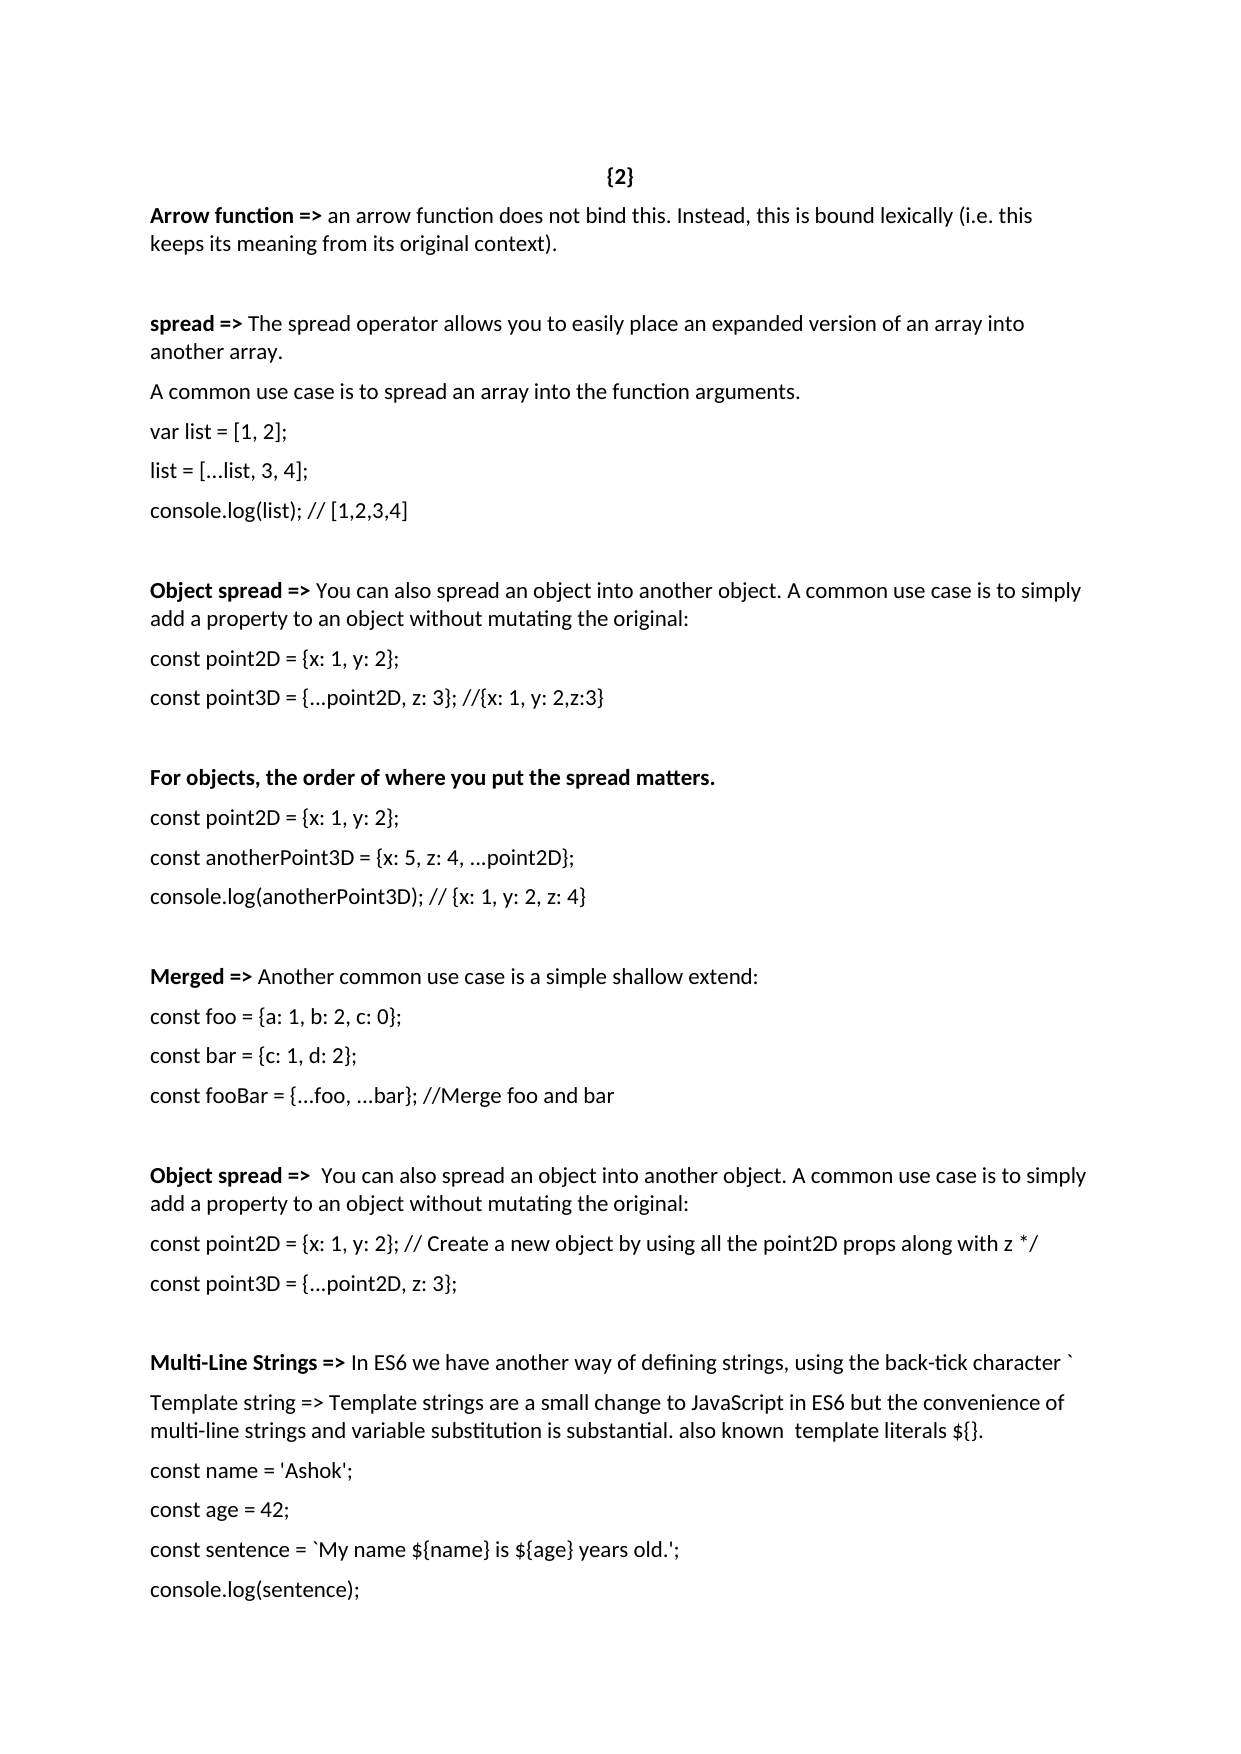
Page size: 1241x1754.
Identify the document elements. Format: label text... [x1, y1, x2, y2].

text Merged => Another common use case is a simple shallow extend: [150, 962, 1090, 990]
text Object spread => You can also spread an object into another object. A common use case is to simply add a property to an object without mutating the original: [150, 1161, 1090, 1217]
text const bar = {c: 1, d: 2}; [150, 1042, 1090, 1070]
text Arrow function => an arrow function does not bind this. Instead, this is bound lexically (i.e. this keeps its meaning from its original context). [150, 202, 1090, 258]
text const point3D = {...point2D, z: 3}; [150, 1269, 1090, 1297]
text const point2D = {x: 1, y: 2}; // Create a new object by using all the point2D props along with z */ [150, 1229, 1090, 1257]
text const point3D = {...point2D, z: 3}; //{x: 1, y: 2,z:3} [150, 683, 1090, 712]
text Object spread => You can also spread an object into another object. A common use case is to simply add a property to an object without mutating the original: [150, 576, 1090, 632]
text const name = 'Ashok'; [150, 1456, 1090, 1484]
text list = [...list, 3, 4]; [150, 457, 1090, 484]
text const sentence = `My name ${name} is ${age} years old.'; [150, 1535, 1090, 1563]
text const age = 42; [150, 1496, 1090, 1524]
text For objects, the order of where you put the spread matters. [150, 763, 1090, 791]
text var list = [1, 2]; [150, 417, 1090, 445]
text const point2D = {x: 1, y: 2}; [150, 644, 1090, 672]
text console.log(list); // [1,2,3,4] [150, 496, 1090, 524]
text {2} [150, 162, 1090, 190]
text console.log(anotherPoint3D); // {x: 1, y: 2, z: 4} [150, 882, 1090, 911]
text console.log(sentence); [150, 1575, 1090, 1603]
text A common use case is to spread an array into the function arguments. [150, 377, 1090, 405]
text Multi-Line Strings => In ES6 we have another way of defining strings, using the back-tick character ` [150, 1348, 1090, 1376]
text Template string => Template strings are a small change to JavaScript in ES6 but the convenience of multi-line strings and variable substitution is substantial. also known template literals ${}. [150, 1388, 1090, 1444]
text const anotherPoint3D = {x: 5, z: 4, ...point2D}; [150, 843, 1090, 871]
text spread => The spread operator allows you to easily place an expanded version of an array into another array. [150, 309, 1090, 365]
text const point2D = {x: 1, y: 2}; [150, 803, 1090, 831]
text const fooBar = {...foo, ...bar}; //Merge foo and bar [150, 1081, 1090, 1109]
text const foo = {a: 1, b: 2, c: 0}; [150, 1002, 1090, 1030]
